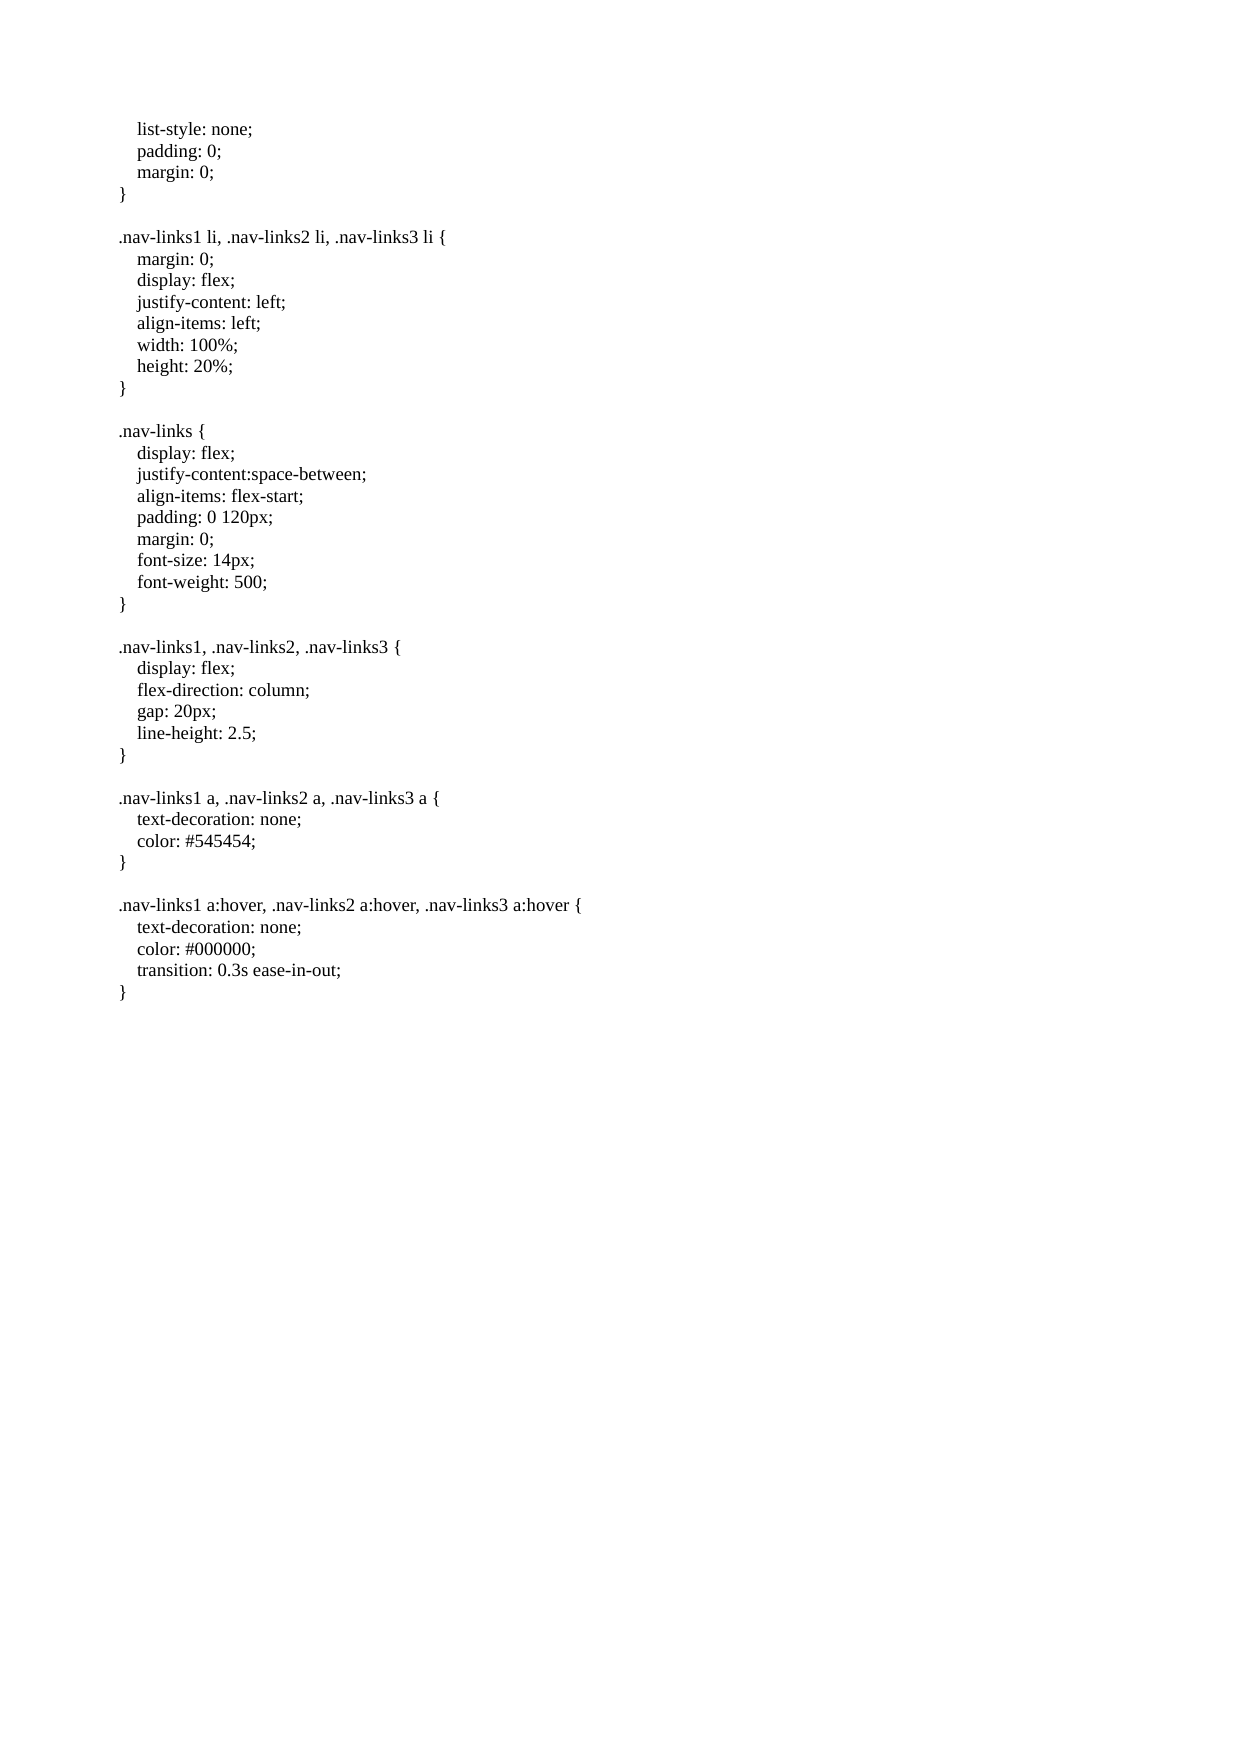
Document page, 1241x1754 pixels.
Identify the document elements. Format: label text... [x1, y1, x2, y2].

text color: #545454; [118, 830, 1122, 851]
text .nav-links1, .nav-links2, .nav-links3 { [118, 636, 1122, 657]
text .nav-links1 li, .nav-links2 li, .nav-links3 li { [118, 226, 1122, 247]
text .nav-links1 a:hover, .nav-links2 a:hover, .nav-links3 a:hover { [118, 894, 1122, 916]
text flex-direction: column; [118, 679, 1122, 700]
text margin: 0; [118, 247, 1122, 269]
text width: 100%; [118, 334, 1122, 355]
text text-decoration: none; [118, 808, 1122, 830]
text transition: 0.3s ease-in-out; [118, 959, 1122, 981]
text } [118, 377, 1122, 398]
text color: #000000; [118, 937, 1122, 959]
text list-style: none; [118, 118, 1122, 140]
text display: flex; [118, 442, 1122, 463]
text margin: 0; [118, 528, 1122, 549]
text display: flex; [118, 657, 1122, 679]
text align-items: left; [118, 312, 1122, 334]
text } [118, 183, 1122, 204]
text justify-content: left; [118, 291, 1122, 312]
text text-decoration: none; [118, 916, 1122, 937]
text font-size: 14px; [118, 549, 1122, 571]
text justify-content:space-between; [118, 463, 1122, 485]
text padding: 0 120px; [118, 506, 1122, 528]
text height: 20%; [118, 355, 1122, 377]
text align-items: flex-start; [118, 485, 1122, 506]
text font-weight: 500; [118, 571, 1122, 592]
text } [118, 592, 1122, 614]
text line-height: 2.5; [118, 722, 1122, 743]
text } [118, 981, 1122, 1002]
text display: flex; [118, 269, 1122, 291]
text } [118, 743, 1122, 765]
text } [118, 851, 1122, 873]
text gap: 20px; [118, 700, 1122, 722]
text .nav-links { [118, 420, 1122, 442]
text padding: 0; [118, 140, 1122, 161]
text margin: 0; [118, 161, 1122, 183]
text .nav-links1 a, .nav-links2 a, .nav-links3 a { [118, 787, 1122, 808]
